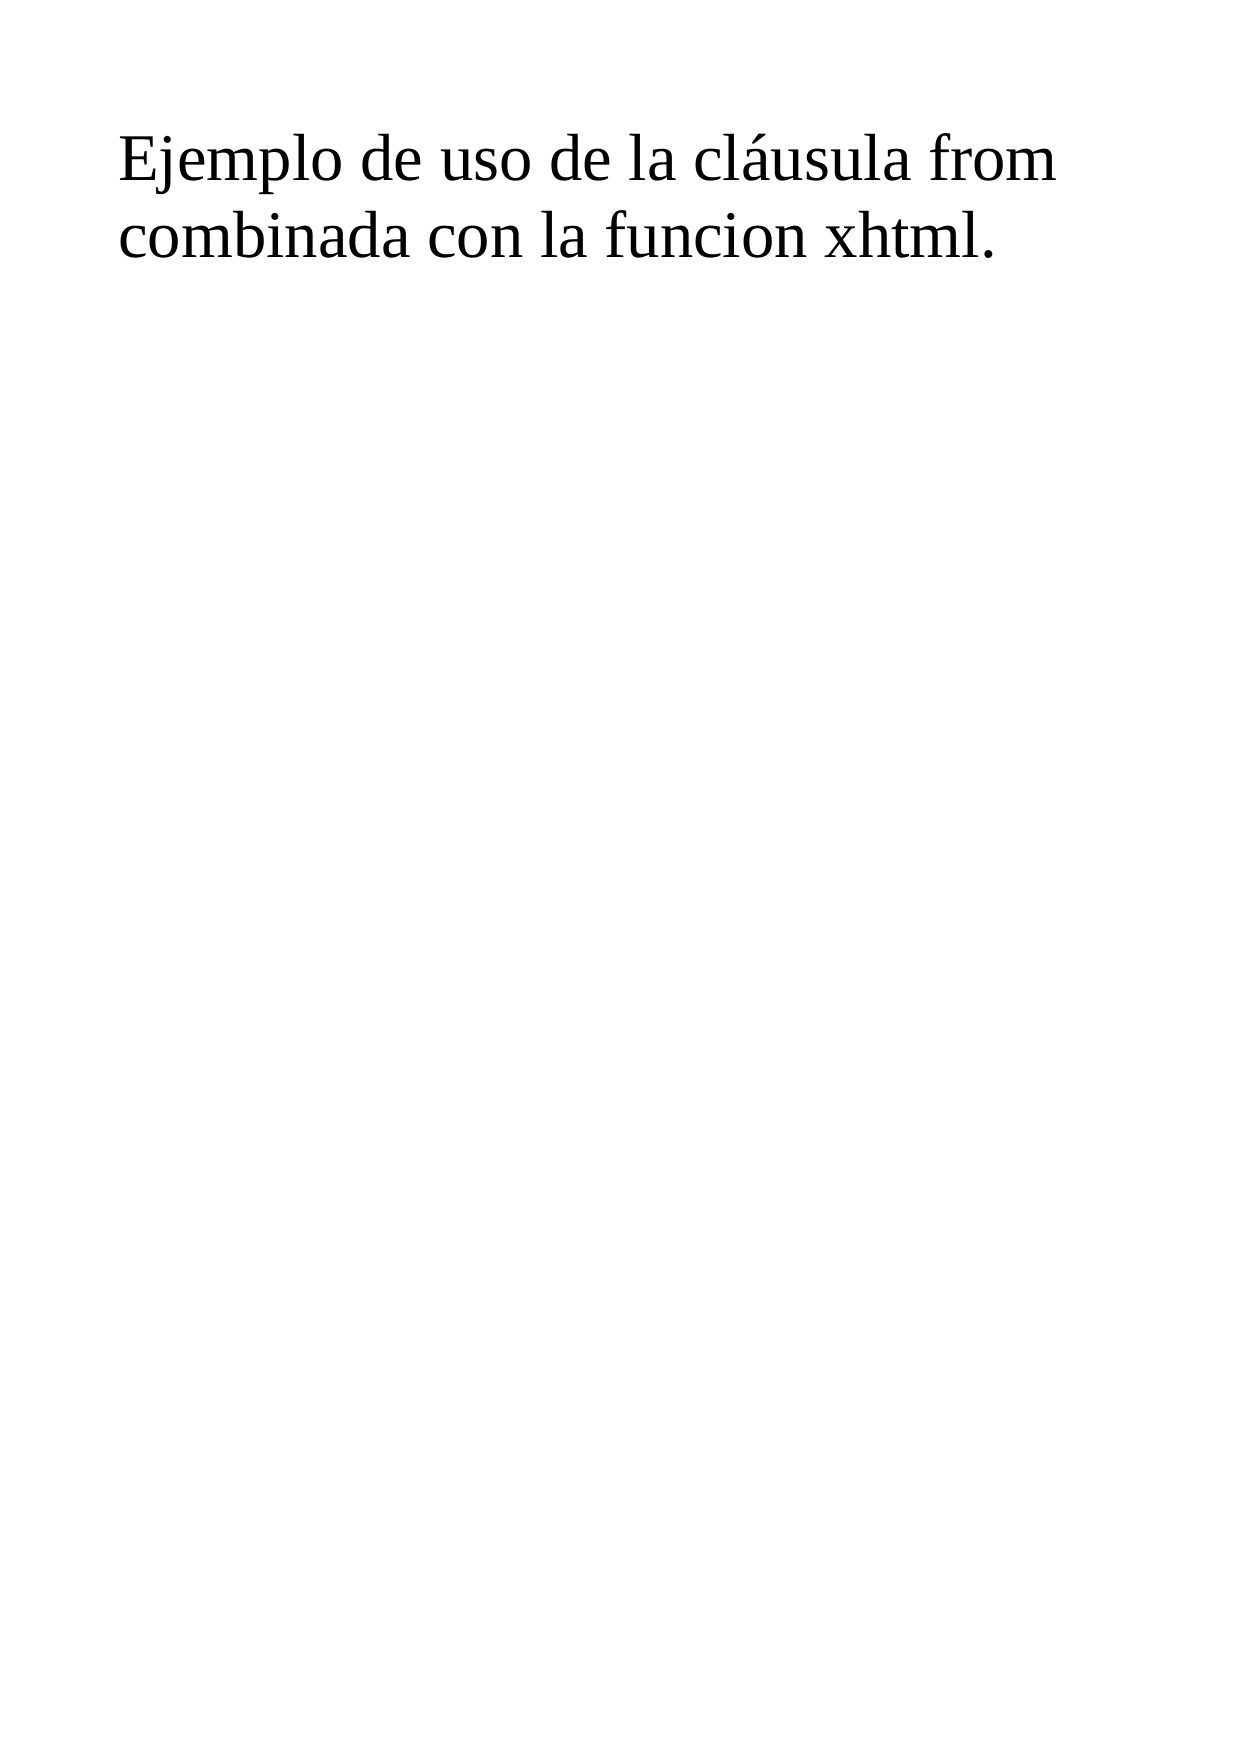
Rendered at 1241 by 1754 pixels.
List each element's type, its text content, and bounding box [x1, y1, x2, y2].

text Ejemplo de uso de la cláusula from combinada con la funcion xhtml. [118, 118, 1122, 271]
